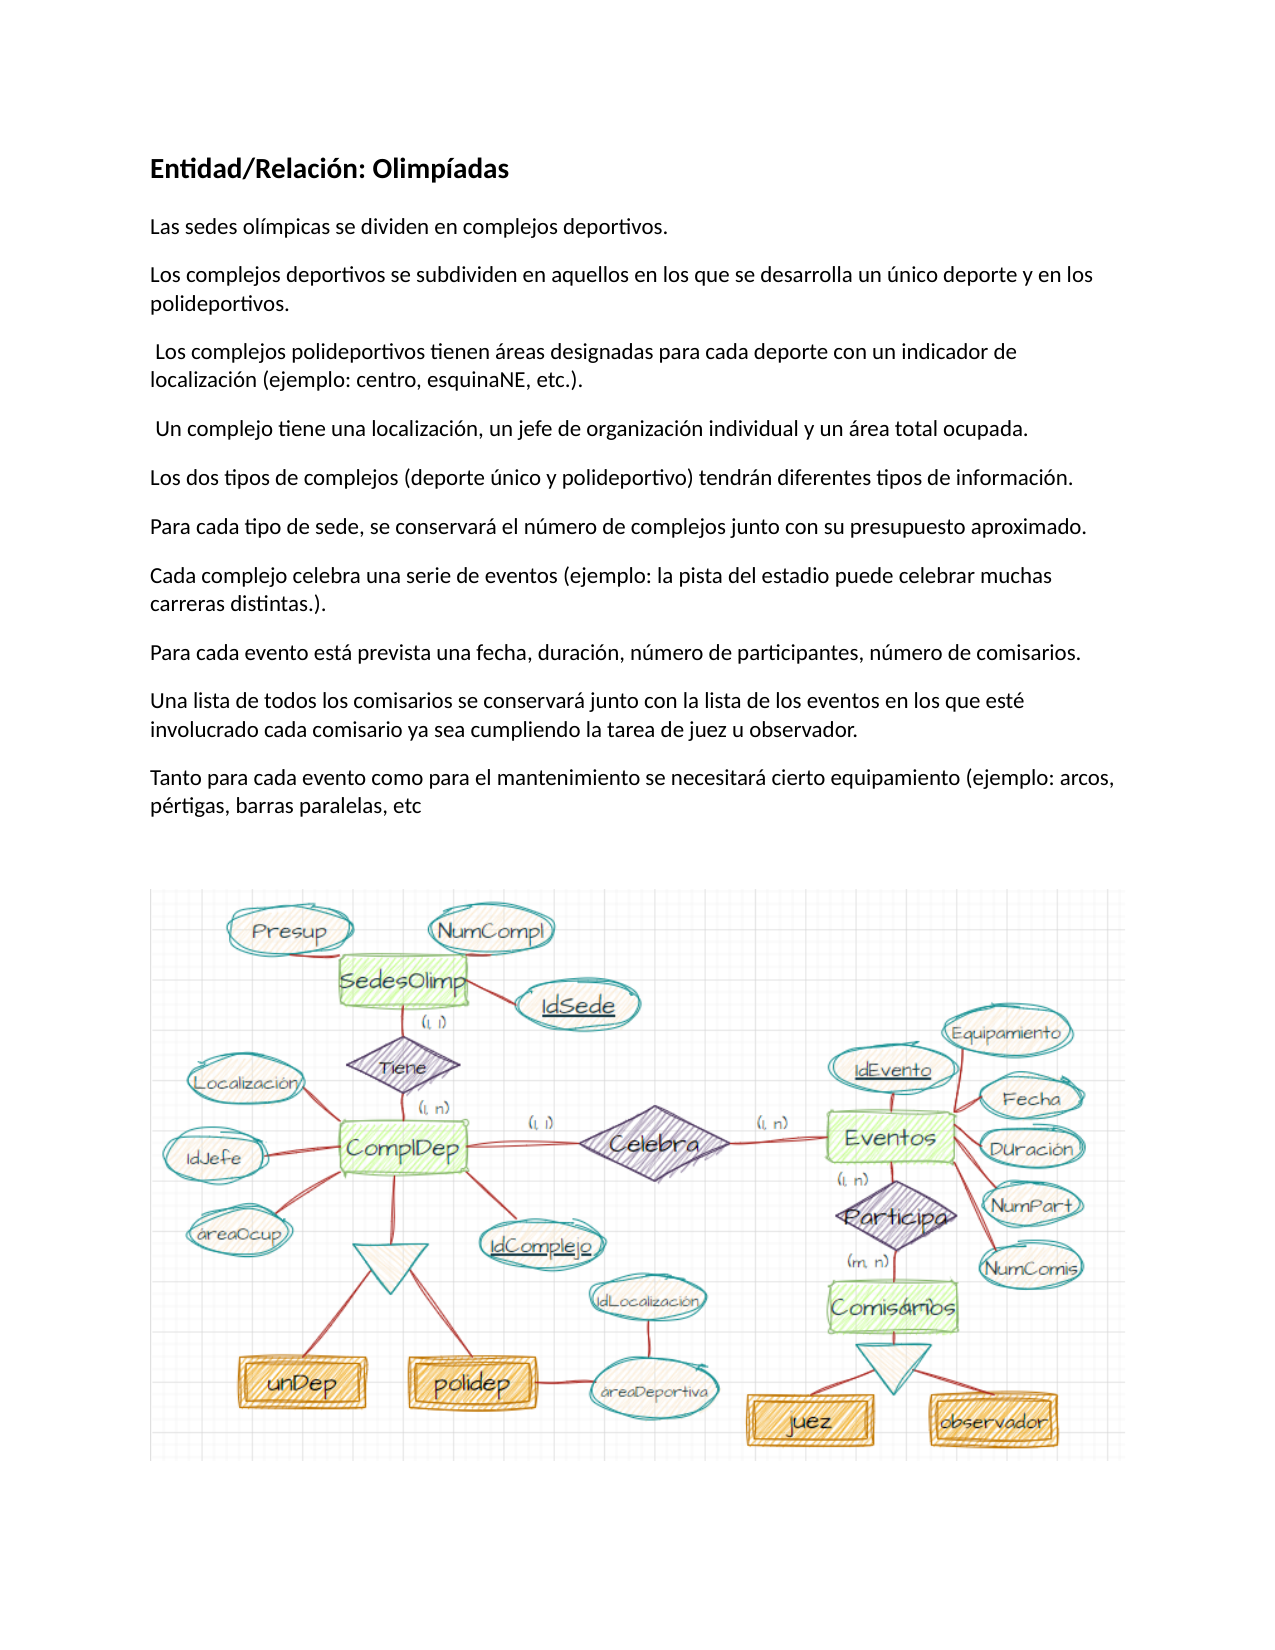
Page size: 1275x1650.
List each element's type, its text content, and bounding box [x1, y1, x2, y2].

text Los complejos deportivos se subdividen en aquellos en los que se desarrolla un único deporte y en los polideportivos. [150, 261, 1125, 317]
text Las sedes olímpicas se dividen en complejos deportivos. [150, 212, 1125, 240]
text Los complejos polideportivos tienen áreas designadas para cada deporte con un indicador de localización (ejemplo: centro, esquinaNE, etc.). [150, 337, 1125, 393]
text Los dos tipos de complejos (deporte único y polideportivo) tendrán diferentes tipos de información. [150, 463, 1125, 491]
text Para cada evento está prevista una fecha, duración, número de participantes, número de comisarios. [150, 638, 1125, 666]
text Una lista de todos los comisarios se conservará junto con la lista de los eventos en los que esté involucrado cada comisario ya sea cumpliendo la tarea de juez u observador. [150, 687, 1125, 743]
text Tanto para cada evento como para el mantenimiento se necesitará cierto equipamiento (ejemplo: arcos, pértigas, barras paralelas, etc [150, 763, 1125, 819]
text Cada complejo celebra una serie de eventos (ejemplo: la pista del estadio puede celebrar muchas carreras distintas.). [150, 561, 1125, 617]
text Entidad/Relación: Olimpíadas [150, 150, 1125, 186]
picture [150, 889, 1125, 1461]
text Un complejo tiene una localización, un jefe de organización individual y un área total ocupada. [150, 414, 1125, 442]
text Para cada tipo de sede, se conservará el número de complejos junto con su presupuesto aproximado. [150, 512, 1125, 540]
